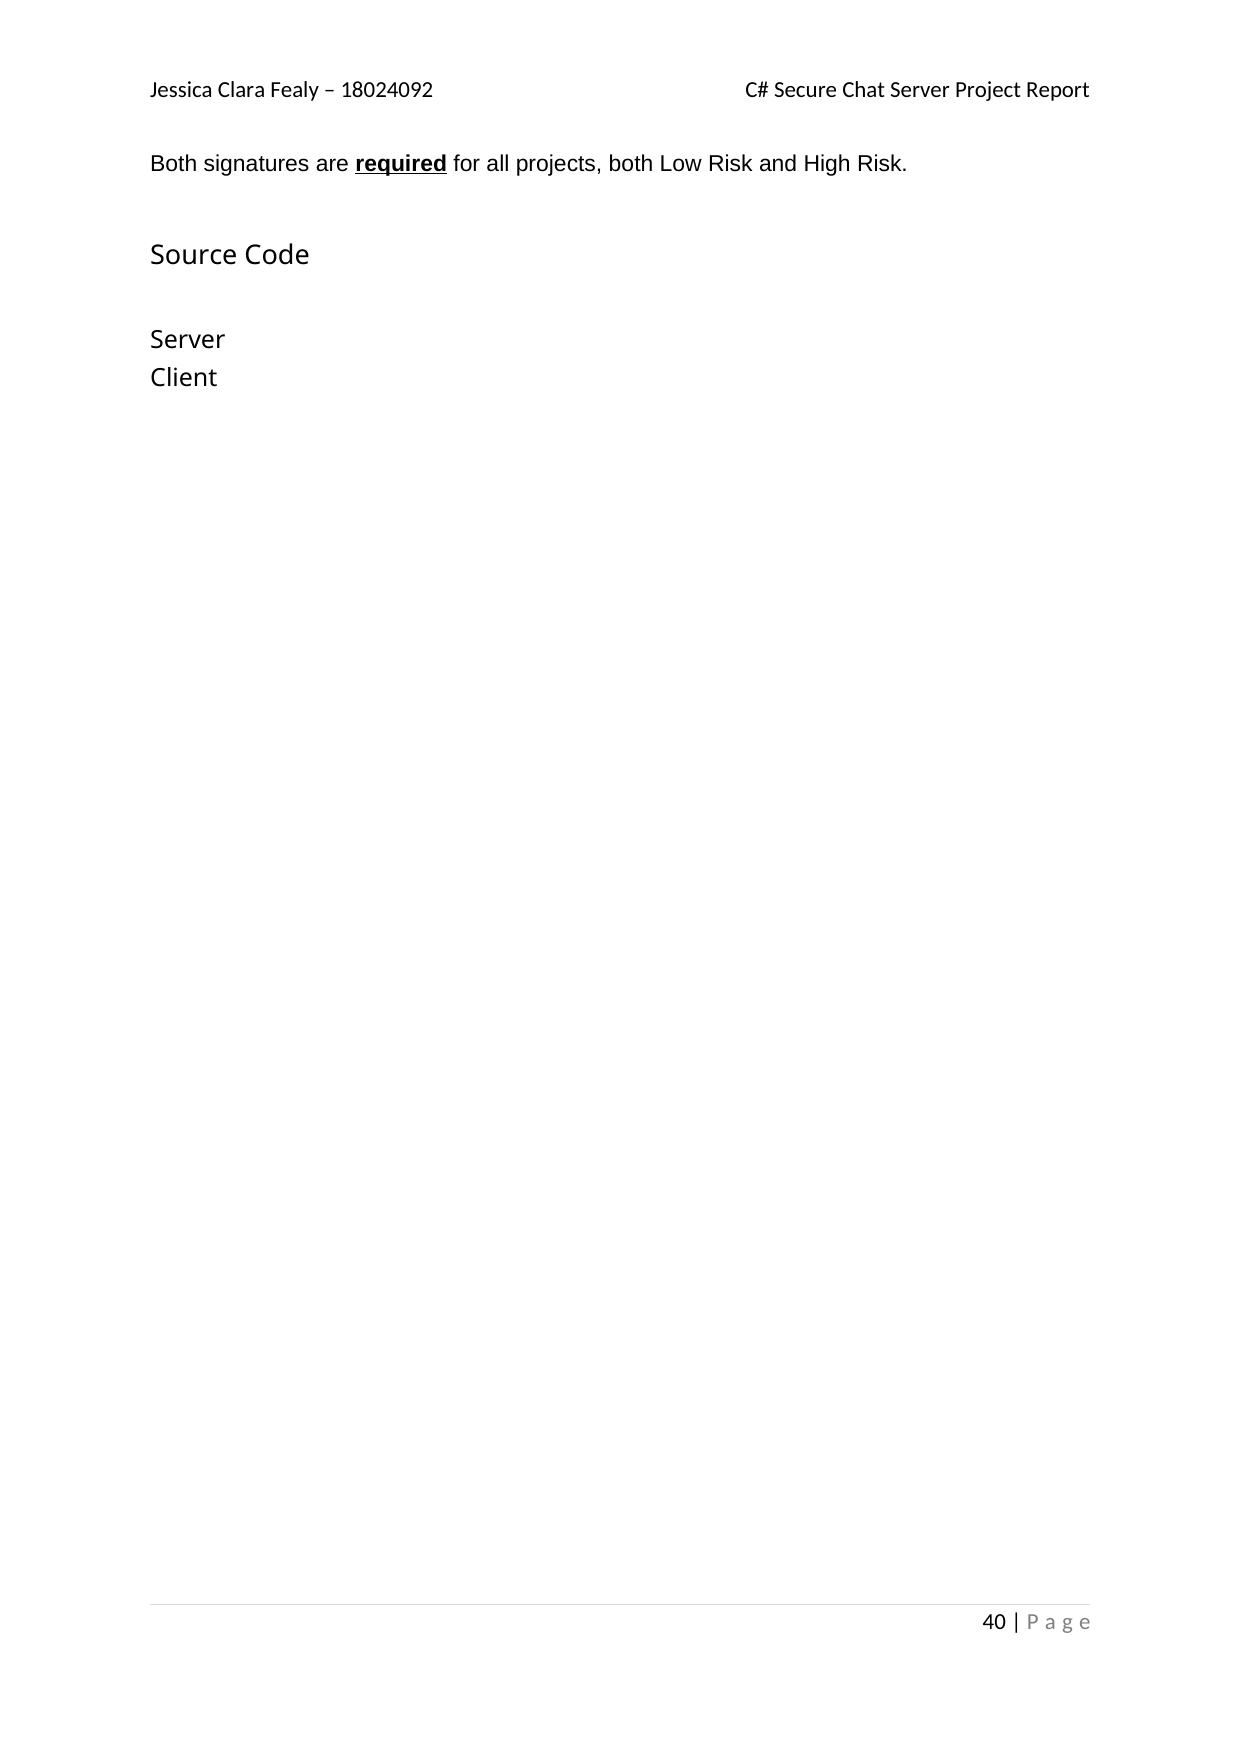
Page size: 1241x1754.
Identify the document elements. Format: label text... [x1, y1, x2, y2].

subtitle Client [150, 359, 1090, 394]
text Both signatures are required for all projects, both Low Risk and High Risk. [150, 150, 1090, 176]
subtitle Source Code [150, 236, 1090, 272]
subtitle Server [150, 321, 1090, 355]
